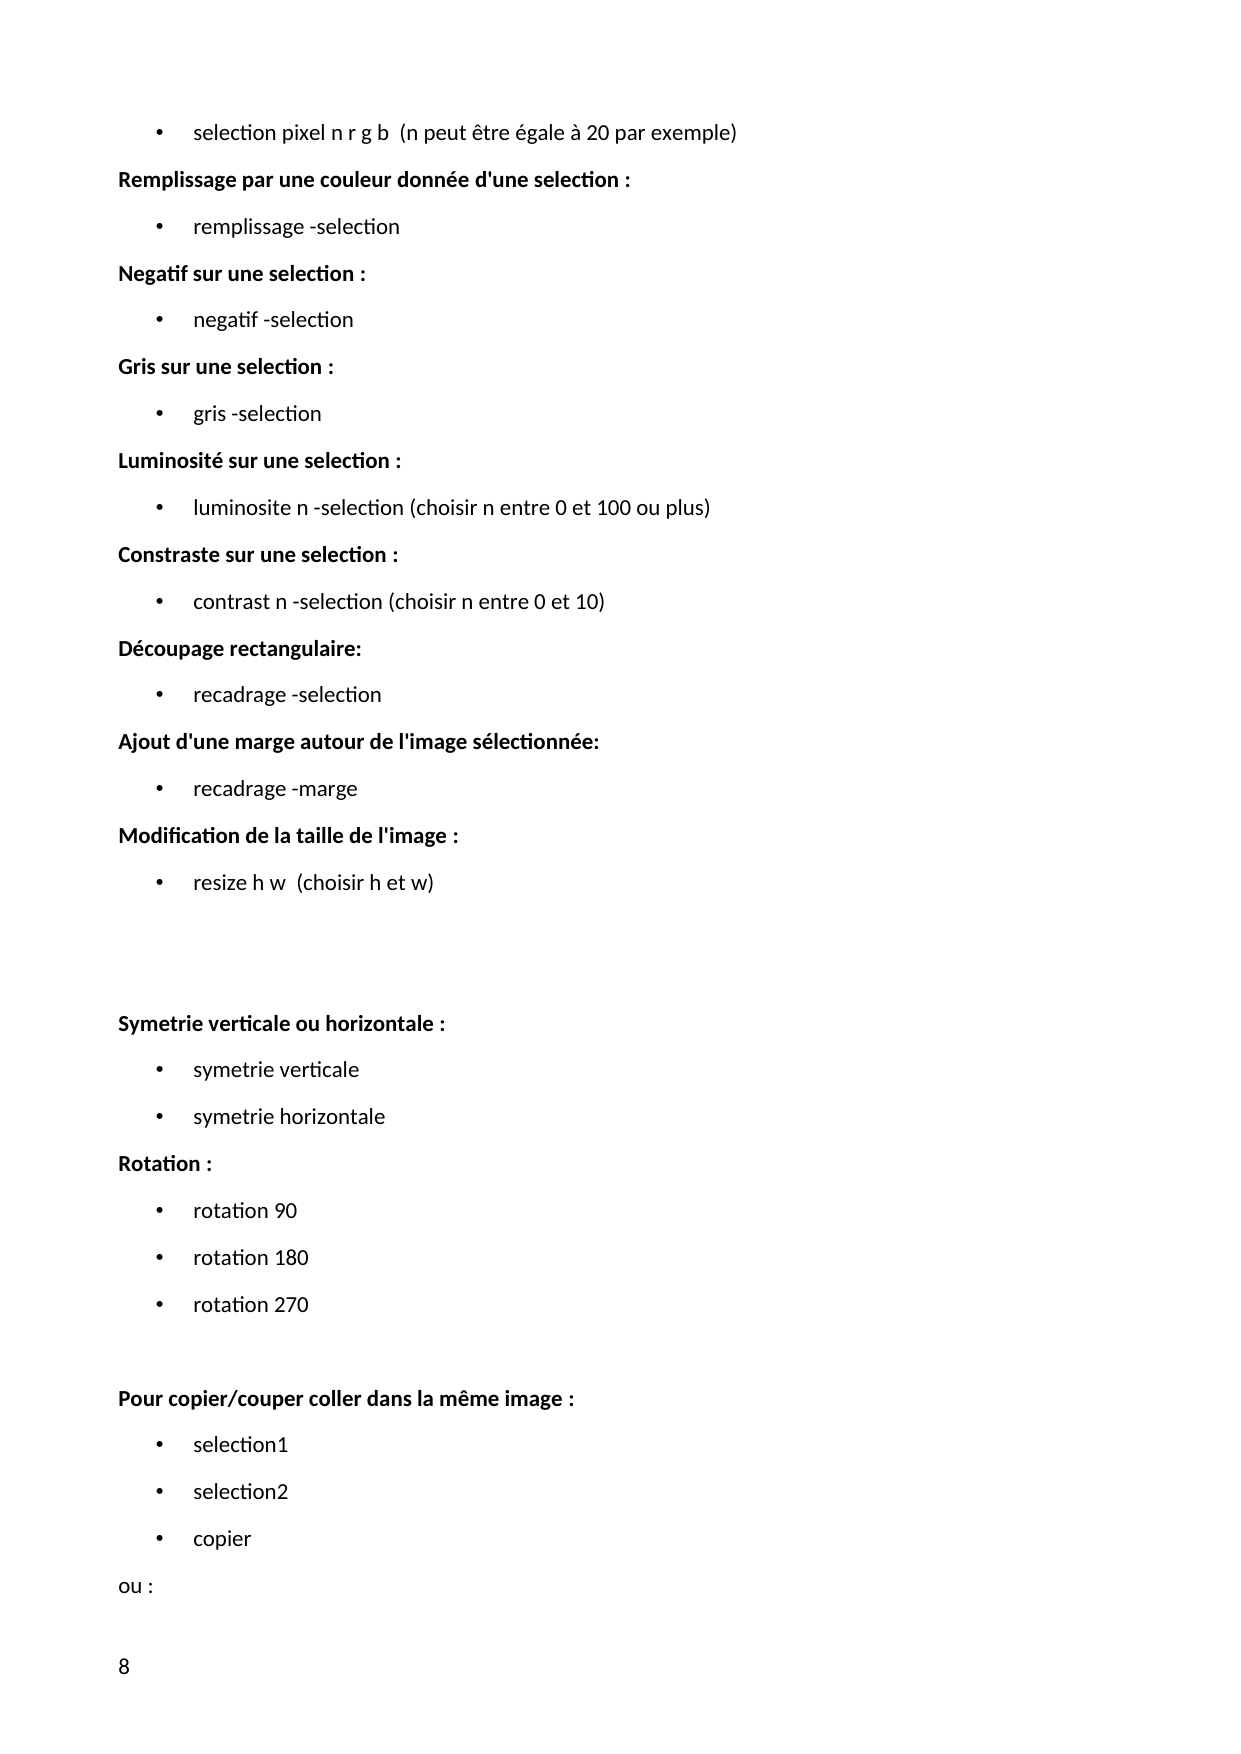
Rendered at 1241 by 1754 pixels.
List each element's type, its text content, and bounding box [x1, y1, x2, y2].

list symetrie verticale [156, 1056, 1122, 1084]
list selection pixel n r g b (n peut être égale à 20 par exemple) [156, 118, 1122, 146]
list rotation 90 [156, 1196, 1122, 1224]
list negatif -selection [156, 306, 1122, 334]
text Symetrie verticale ou horizontale : [118, 1009, 1122, 1037]
list rotation 270 [156, 1290, 1122, 1318]
text Rotation : [118, 1149, 1122, 1177]
text Gris sur une selection : [118, 352, 1122, 381]
text Luminosité sur une selection : [118, 446, 1122, 474]
list gris -selection [156, 399, 1122, 427]
text Ajout d'une marge autour de l'image sélectionnée: [118, 727, 1122, 756]
text Modification de la taille de l'image : [118, 821, 1122, 849]
list copier [156, 1524, 1122, 1552]
list recadrage -selection [156, 681, 1122, 709]
list recadrage -marge [156, 774, 1122, 802]
list resize h w (choisir h et w) [156, 868, 1122, 896]
list selection1 [156, 1431, 1122, 1459]
list symetrie horizontale [156, 1102, 1122, 1131]
list contrast n -selection (choisir n entre 0 et 10) [156, 587, 1122, 615]
text Pour copier/couper coller dans la même image : [118, 1384, 1122, 1412]
list selection2 [156, 1477, 1122, 1506]
text Découpage rectangulaire: [118, 634, 1122, 662]
text Negatif sur une selection : [118, 259, 1122, 287]
text ou : [118, 1571, 1122, 1599]
list remplissage -selection [156, 212, 1122, 240]
text Constraste sur une selection : [118, 540, 1122, 568]
text Remplissage par une couleur donnée d'une selection : [118, 165, 1122, 193]
list rotation 180 [156, 1243, 1122, 1271]
list luminosite n -selection (choisir n entre 0 et 100 ou plus) [156, 493, 1122, 521]
